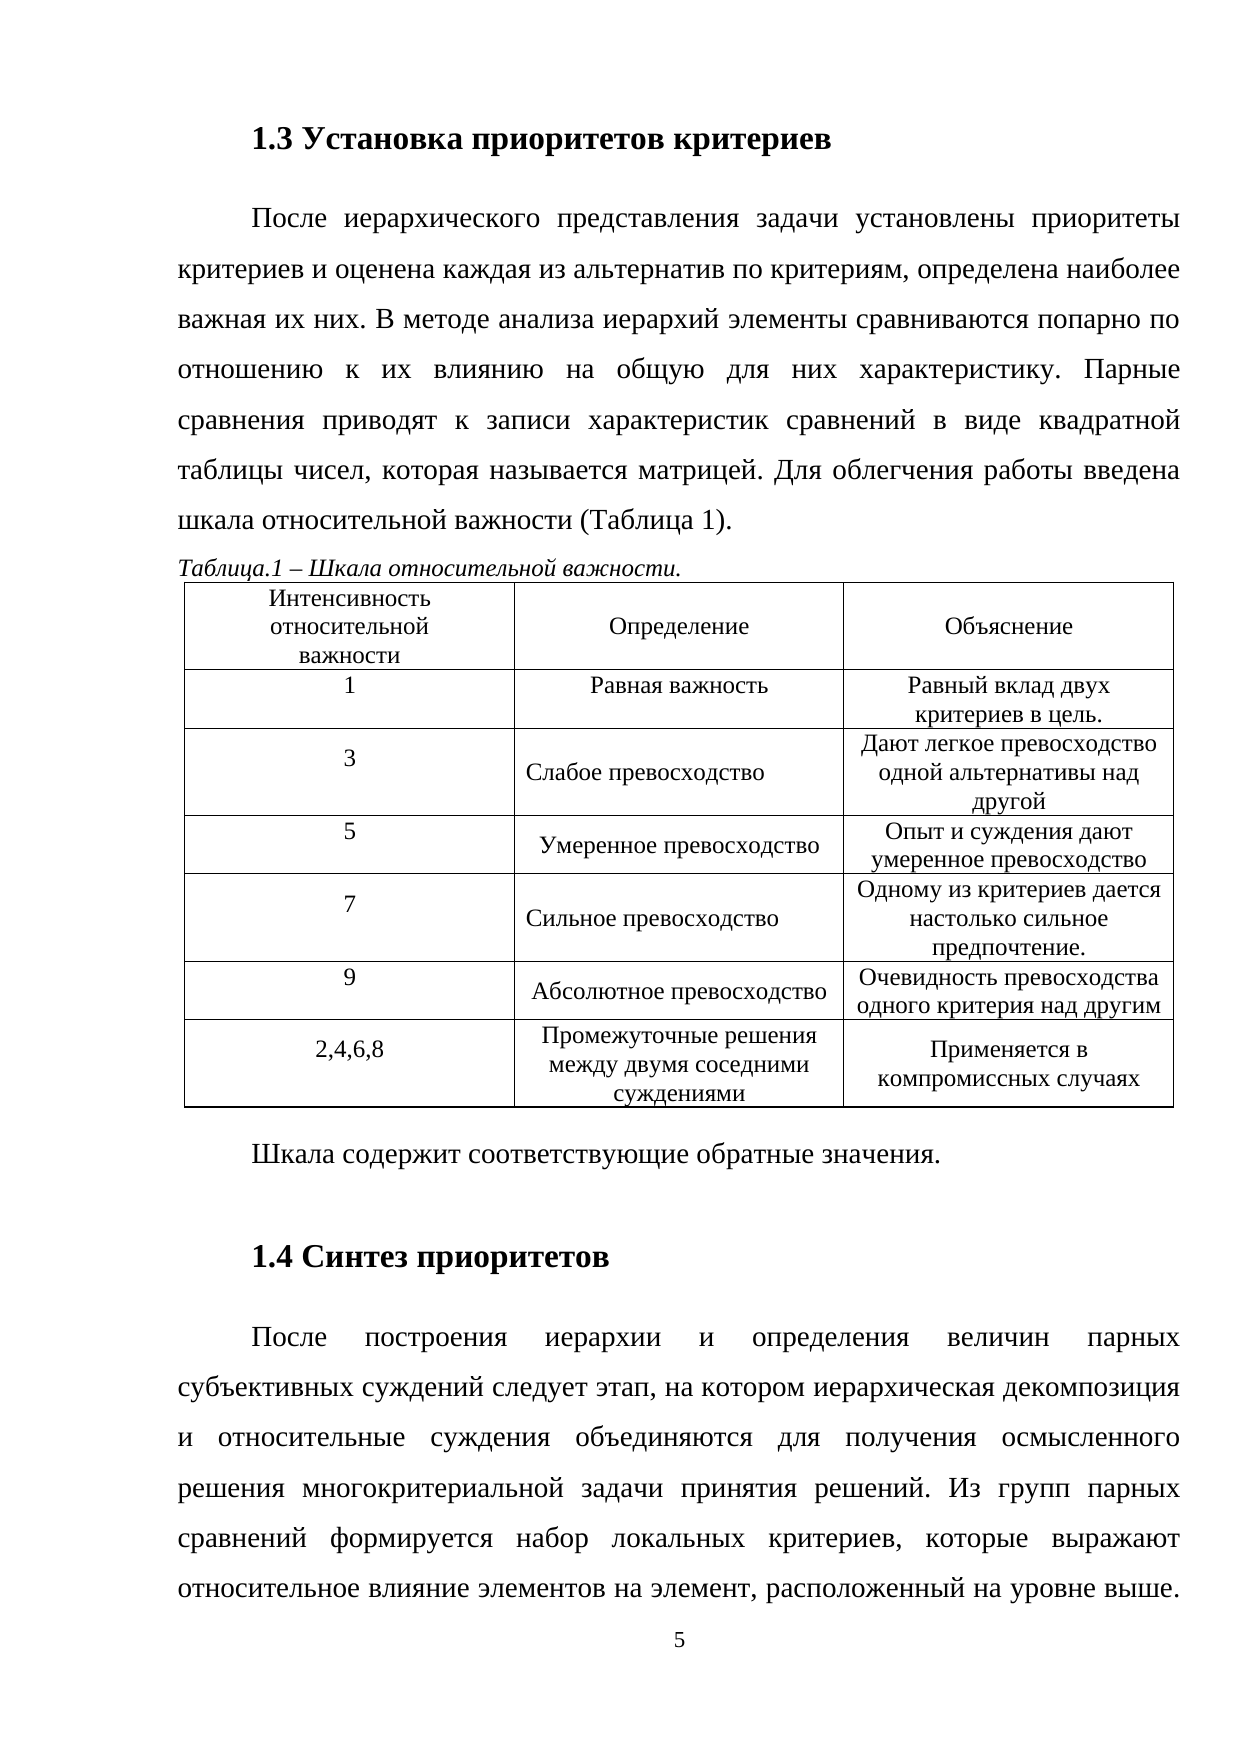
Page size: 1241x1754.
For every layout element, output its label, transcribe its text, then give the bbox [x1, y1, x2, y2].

table_cell 1 [185, 670, 514, 727]
subtitle 1.4 Синтез приоритетов [177, 1236, 1181, 1275]
text После построения иерархии и определения величин парных субъективных суждений следует этап, на котором иерархическая декомпозиция и относительные суждения объединяются для получения осмысленного решения многокритериальной задачи принятия решений. Из групп парных сравнений формируется набор локальных критериев, которые выражают относительное влияние элементов на элемент, расположенный на уровне выше. [177, 1319, 1181, 1604]
table_cell Одному из критериев дается настолько сильное предпочтение. [844, 874, 1173, 961]
table_header Интенсивность относительной важности [185, 583, 514, 669]
text Шкала содержит соответствующие обратные значения. [177, 1136, 1181, 1170]
table_cell Слабое превосходство [515, 729, 843, 815]
table_cell 9 [185, 962, 514, 1019]
table_cell Абсолютное превосходство [515, 962, 843, 1019]
table_cell Сильное превосходство [515, 874, 843, 961]
table_cell Дают легкое превосходство одной альтернативы над другой [844, 729, 1173, 815]
table_cell 2,4,6,8 [185, 1020, 514, 1106]
table_cell 5 [185, 816, 514, 873]
table_cell Опыт и суждения дают умеренное превосходство [844, 816, 1173, 873]
table_cell Применяется в компромиссных случаях [844, 1020, 1173, 1106]
table_cell 7 [185, 874, 514, 961]
text Таблица.1 – Шкала относительной важности. [177, 553, 1181, 582]
table_cell Промежуточные решения между двумя соседними суждениями [515, 1020, 843, 1106]
table_cell Умеренное превосходство [515, 816, 843, 873]
table_header Объяснение [844, 583, 1173, 669]
table_cell 3 [185, 729, 514, 815]
table_cell Равная важность [515, 670, 843, 727]
table_cell Равный вклад двух критериев в цель. [844, 670, 1173, 727]
text После иерархического представления задачи установлены приоритеты критериев и оценена каждая из альтернатив по критериям, определена наиболее важная их них. В методе анализа иерархий элементы сравниваются попарно по отношению к их влиянию на общую для них характеристику. Парные сравнения приводят к записи характеристик сравнений в виде квадратной таблицы чисел, которая называется матрицей. Для облегчения работы введена шкала относительной важности (Таблица 1). [177, 201, 1181, 536]
table_header Определение [515, 583, 843, 669]
subtitle 1.3 Установка приоритетов критериев [177, 118, 1181, 156]
table_cell Очевидность превосходства одного критерия над другим [844, 962, 1173, 1019]
